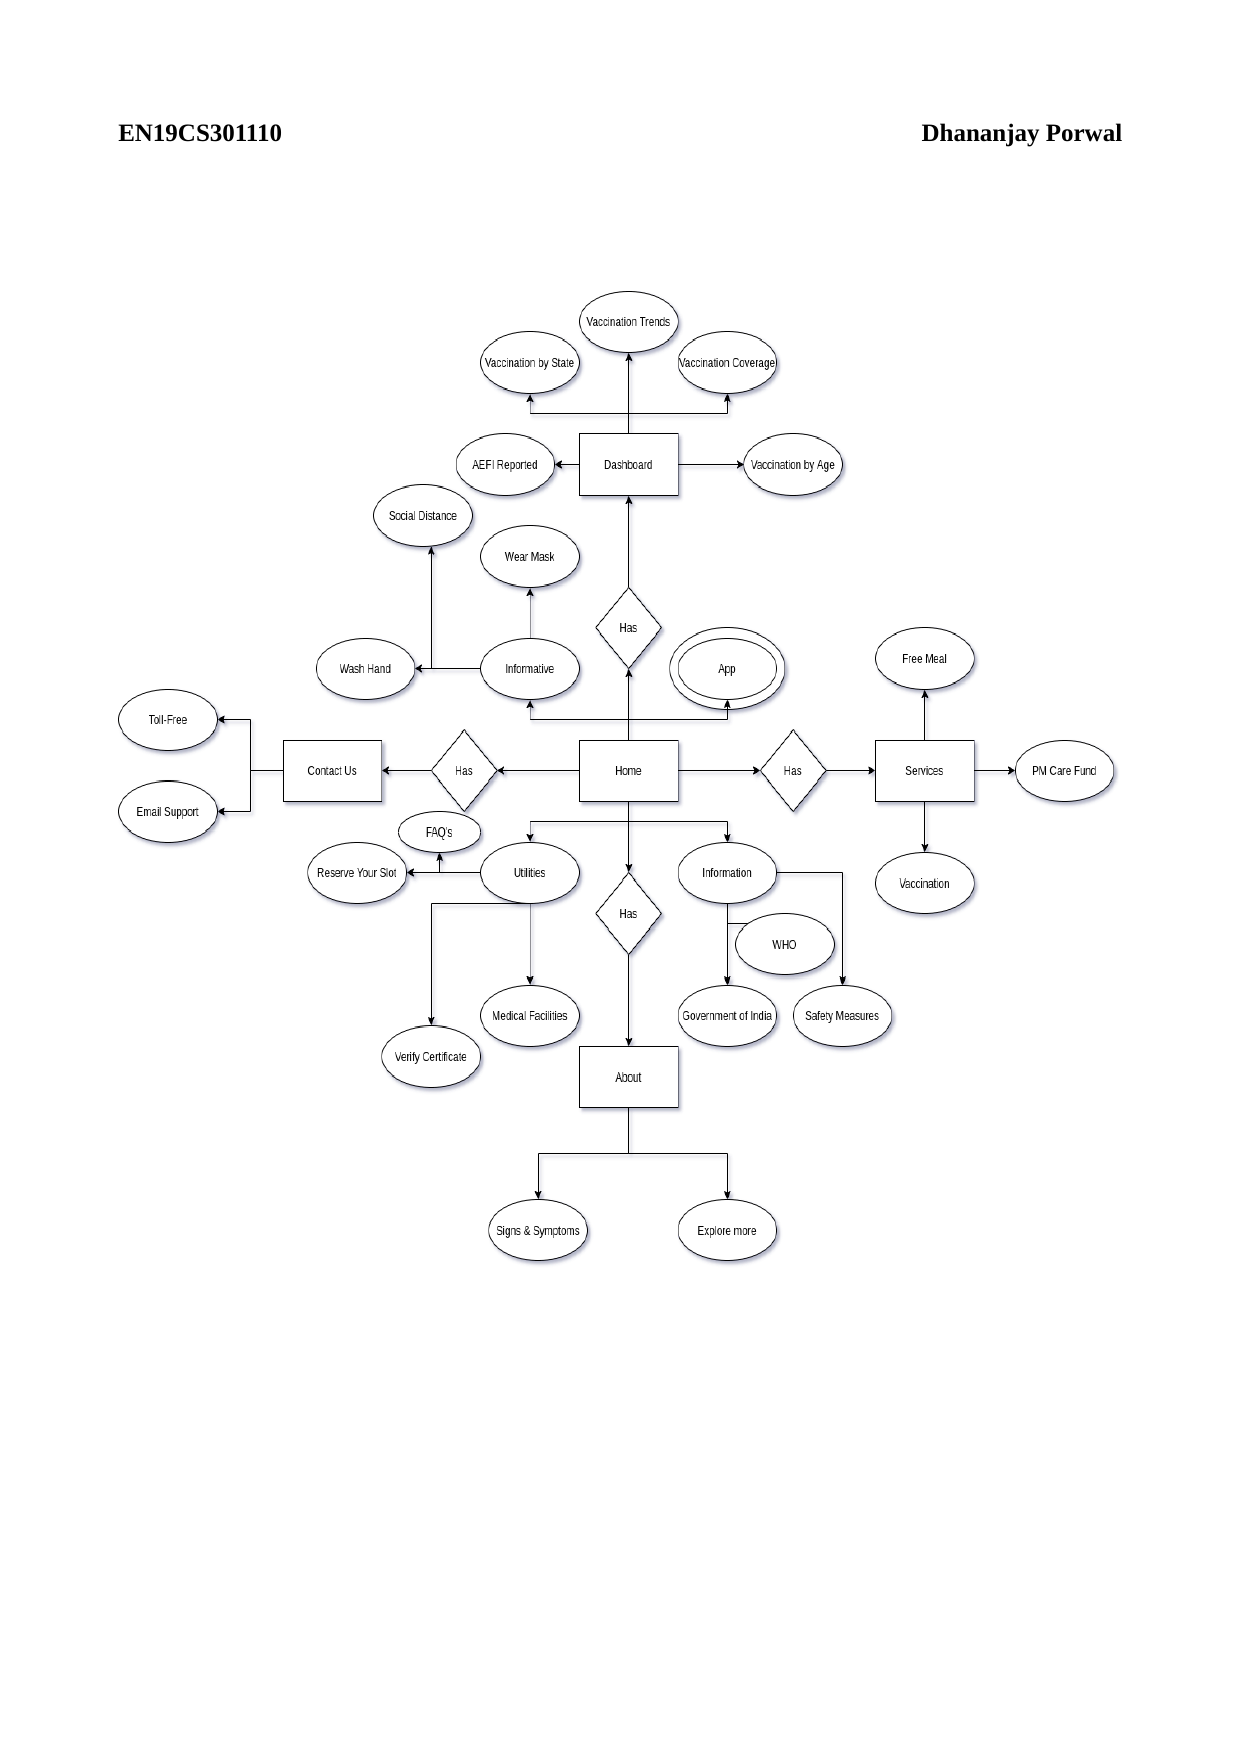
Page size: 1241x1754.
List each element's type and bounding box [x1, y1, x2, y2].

picture [118, 291, 1123, 1273]
